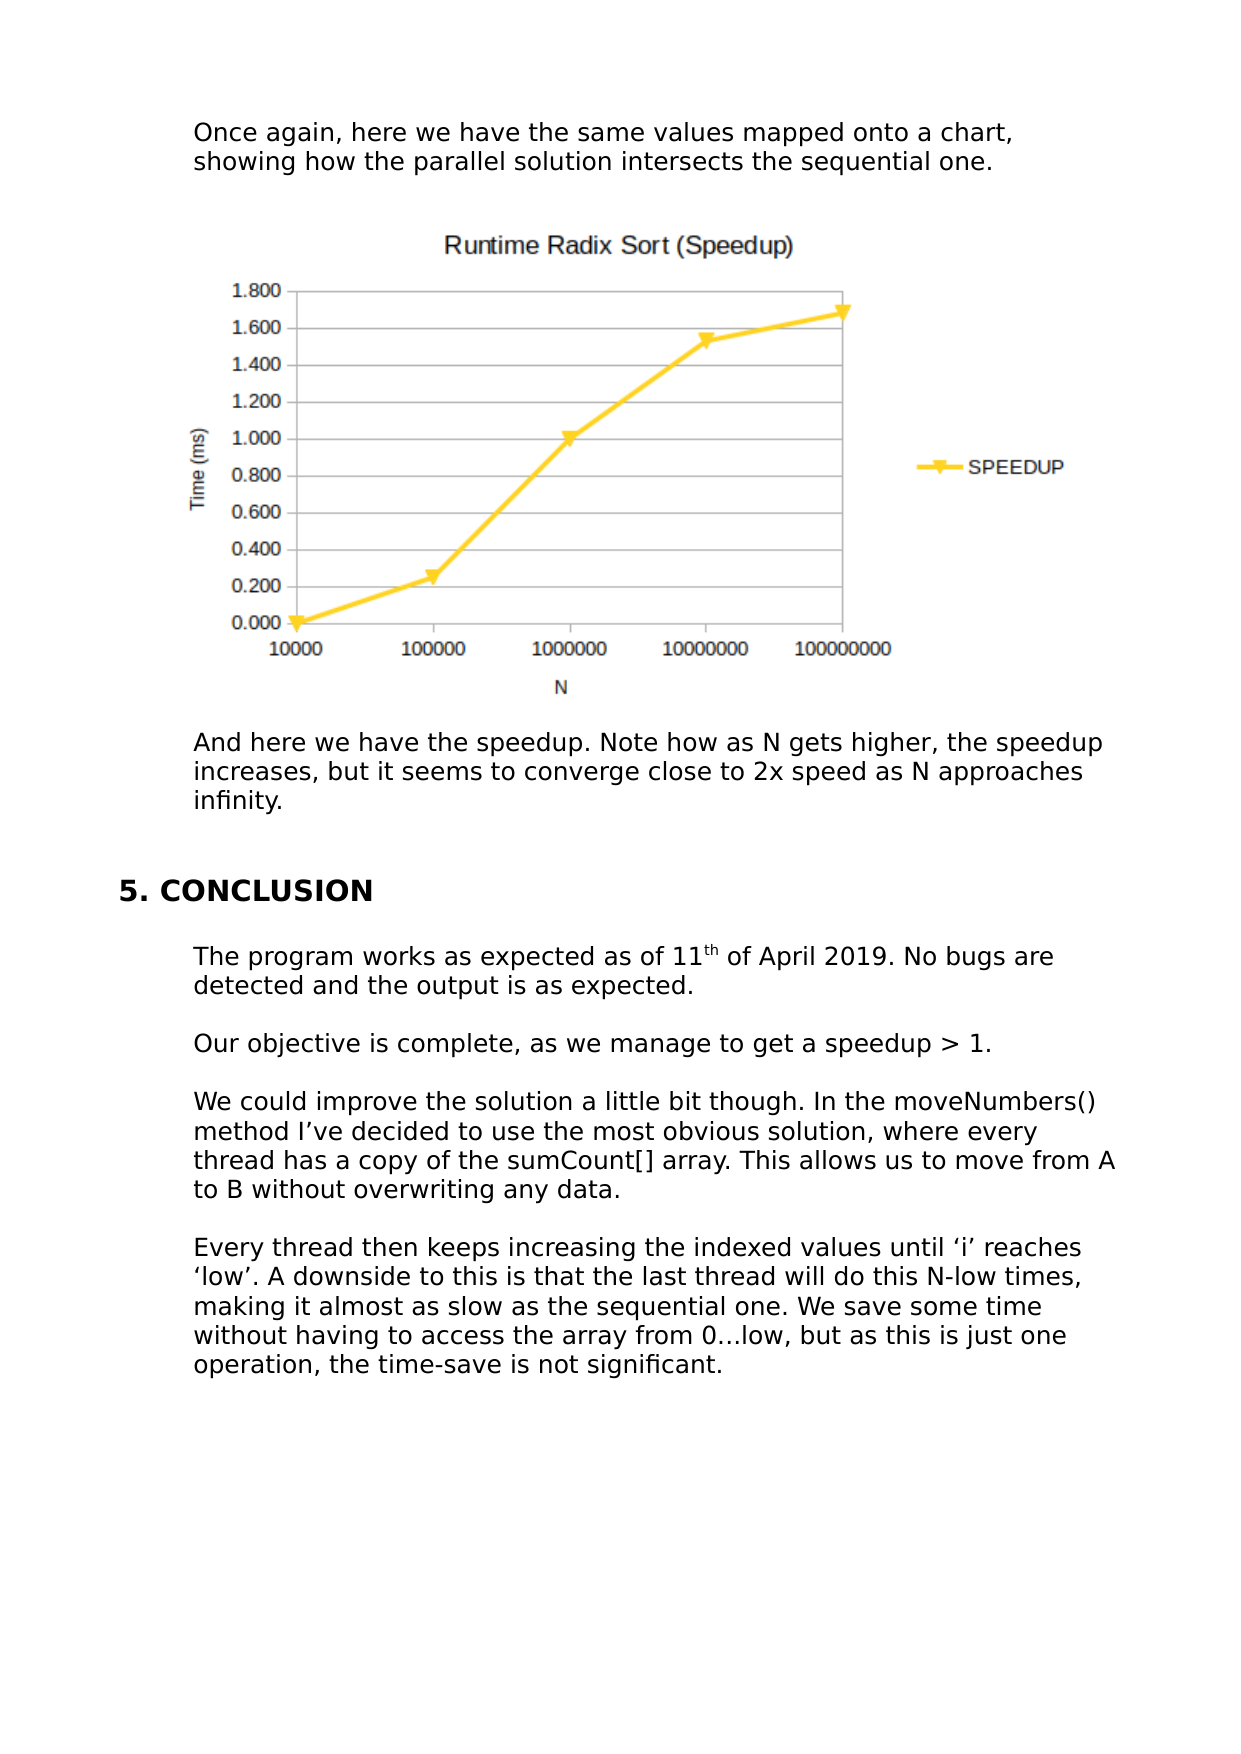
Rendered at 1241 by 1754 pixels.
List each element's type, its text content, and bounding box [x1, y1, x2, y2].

text Every thread then keeps increasing the indexed values until ‘i’ reaches ‘low’. A downside to this is that the last thread will do this N-low times, making it almost as slow as the sequential one. We save some time without having to access the array from 0...low, but as this is just one operation, the time-save is not significant. [193, 1233, 1122, 1379]
picture [155, 205, 1085, 728]
text Our objective is complete, as we manage to get a speedup > 1. [193, 1029, 1122, 1058]
text And here we have the speedup. Note how as N gets higher, the speedup increases, but it seems to converge close to 2x speed as N approaches infinity. [193, 206, 1122, 816]
text The program works as expected as of 11th of April 2019. No bugs are detected and the output is as expected. [193, 942, 1122, 1000]
text 5. CONCLUSION [118, 874, 1122, 908]
text Once again, here we have the same values mapped onto a chart, showing how the parallel solution intersects the sequential one. [193, 118, 1122, 176]
text We could improve the solution a little bit though. In the moveNumbers() method I’ve decided to use the most obvious solution, where every thread has a copy of the sumCount[] array. This allows us to move from A to B without overwriting any data. [193, 1088, 1122, 1204]
